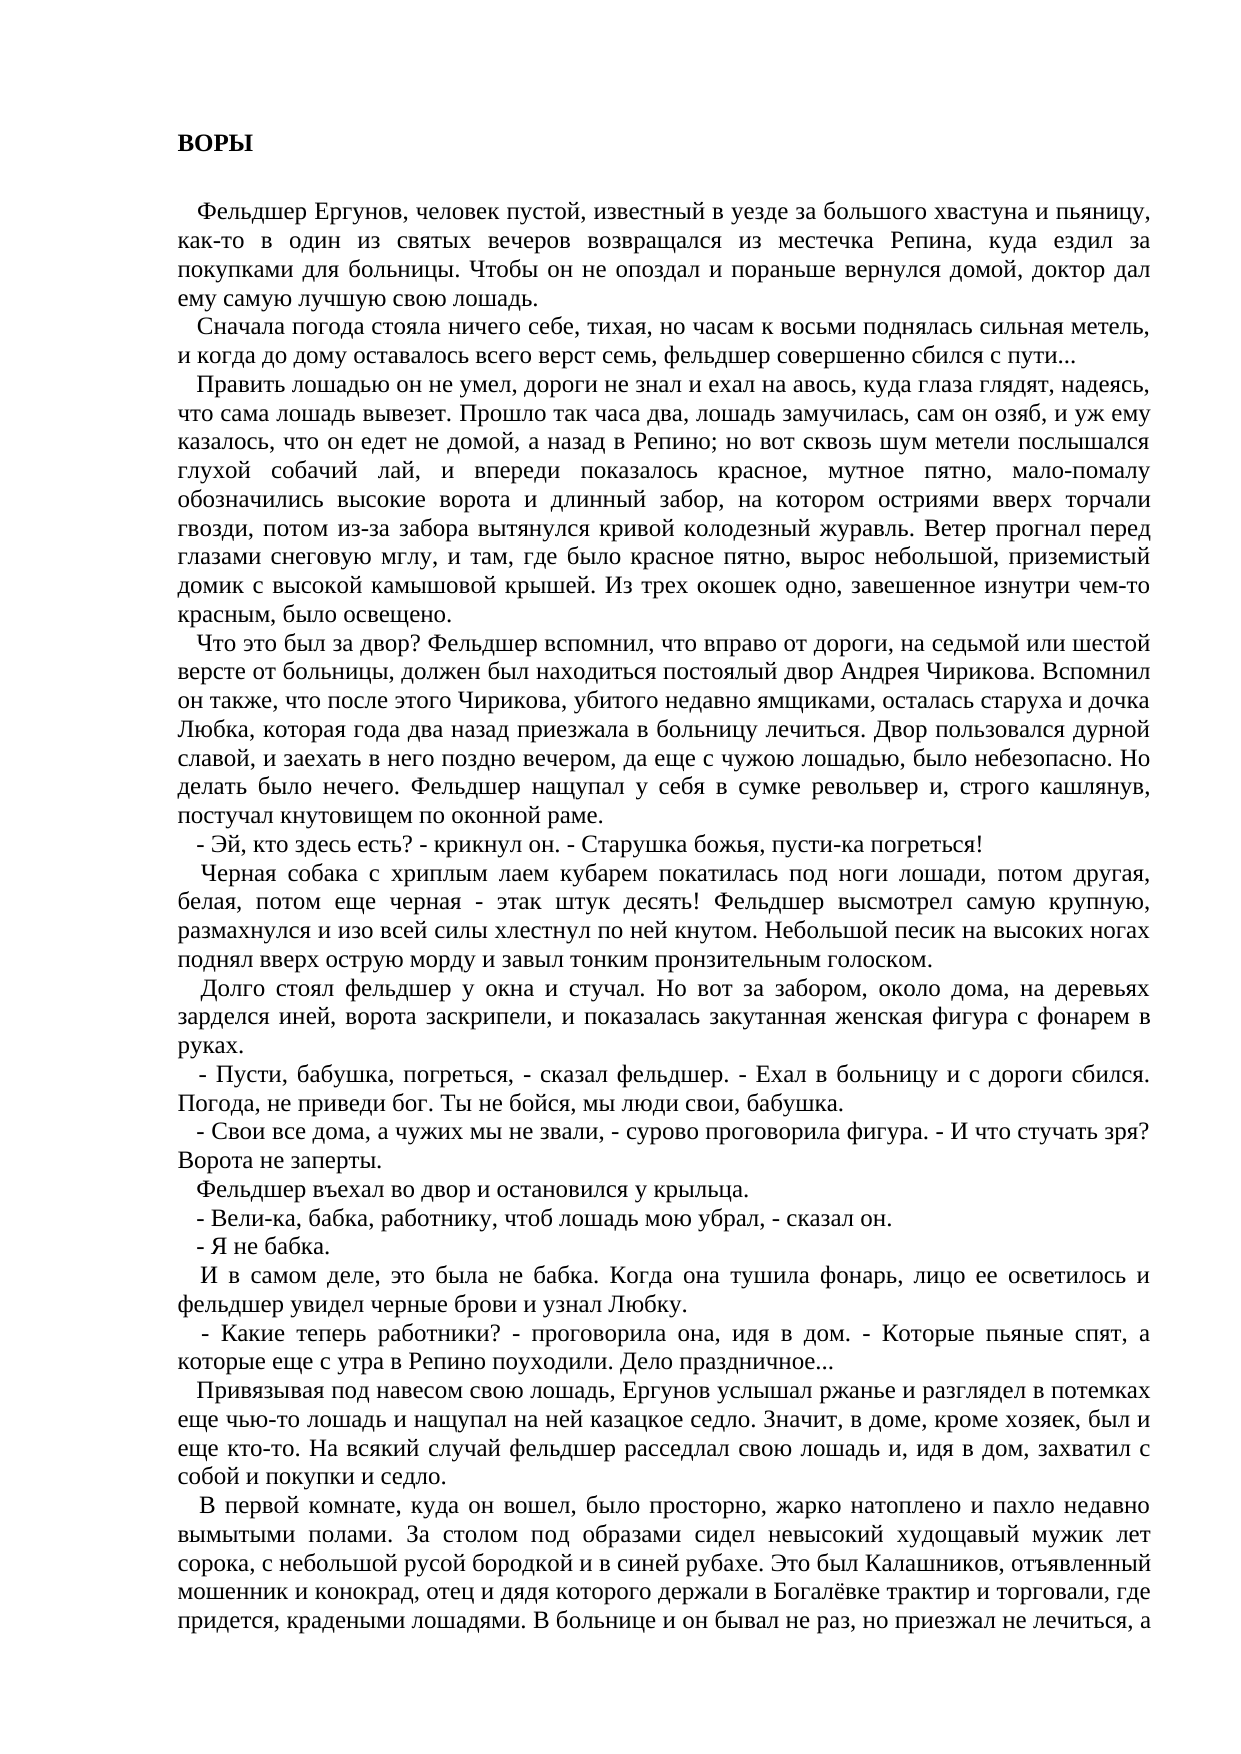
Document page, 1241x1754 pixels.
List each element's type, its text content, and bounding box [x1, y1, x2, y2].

text Черная собака с хриплым лаем кубарем покатилась под ноги лошади, потом другая, белая, потом еще черная - этак штук десять! Фельдшер высмотрел самую крупную, размахнулся и изо всей силы хлестнул по ней кнутом. Небольшой песик на высоких ногах поднял вверх острую морду и завыл тонким пронзительным голоском. [177, 858, 1152, 973]
text Фельдшер въехал во двор и остановился у крыльца. [177, 1174, 1152, 1203]
text Сначала погода стояла ничего себе, тихая, но часам к восьми поднялась сильная метель, и когда до дому оставалось всего верст семь, фельдшер совершенно сбился с пути... [177, 311, 1152, 369]
text И в самом деле, это была не бабка. Когда она тушила фонарь, лицо ее осветилось и фельдшер увидел черные брови и узнал Любку. [177, 1260, 1152, 1318]
text - Свои все дома, а чужих мы не звали, - сурово проговорила фигура. - И что стучать зря? Ворота не заперты. [177, 1116, 1152, 1174]
text - Я не бабка. [177, 1231, 1152, 1260]
text Привязывая под навесом свою лошадь, Ергунов услышал ржанье и разглядел в потемках еще чью-то лошадь и нащупал на ней казацкое седло. Значит, в доме, кроме хозяек, был и еще кто-то. На всякий случай фельдшер расседлал свою лошадь и, идя в дом, захватил с собой и покупки и седло. [177, 1375, 1152, 1490]
text ВОРЫ [177, 128, 1152, 157]
text - Пусти, бабушка, погреться, - сказал фельдшер. - Ехал в больницу и с дороги сбился. Погода, не приведи бог. Ты не бойся, мы люди свои, бабушка. [177, 1059, 1152, 1116]
text - Вели-ка, бабка, работнику, чтоб лошадь мою убрал, - сказал он. [177, 1203, 1152, 1231]
text Что это был за двор? Фельдшер вспомнил, что вправо от дороги, на седьмой или шестой версте от больницы, должен был находиться постоялый двор Андрея Чирикова. Вспомнил он также, что после этого Чирикова, убитого недавно ямщиками, осталась старуха и дочка Любка, которая года два назад приезжала в больницу лечиться. Двор пользовался дурной славой, и заехать в него поздно вечером, да еще с чужою лошадью, было небезопасно. Но делать было нечего. Фельдшер нащупал у себя в сумке револьвер и, строго кашлянув, постучал кнутовищем по оконной раме. [177, 628, 1152, 829]
text - Какие теперь работники? - проговорила она, идя в дом. - Которые пьяные спят, а которые еще с утра в Репино поуходили. Дело праздничное... [177, 1318, 1152, 1375]
text Фельдшер Ергунов, человек пустой, известный в уезде за большого хвастуна и пьяницу, как-то в один из святых вечеров возвращался из местечка Репина, куда ездил за покупками для больницы. Чтобы он не опоздал и пораньше вернулся домой, доктор дал ему самую лучшую свою лошадь. [177, 196, 1152, 311]
text - Эй, кто здесь есть? - крикнул он. - Старушка божья, пусти-ка погреться! [177, 829, 1152, 858]
text Долго стоял фельдшер у окна и стучал. Но вот за забором, около дома, на деревьях зарделся иней, ворота заскрипели, и показалась закутанная женская фигура с фонарем в руках. [177, 973, 1152, 1059]
text Править лошадью он не умел, дороги не знал и ехал на авось, куда глаза глядят, надеясь, что сама лошадь вывезет. Прошло так часа два, лошадь замучилась, сам он озяб, и уж ему казалось, что он едет не домой, а назад в Репино; но вот сквозь шум метели послышался глухой собачий лай, и впереди показалось красное, мутное пятно, мало-помалу обозначились высокие ворота и длинный забор, на котором остриями вверх торчали гвозди, потом из-за забора вытянулся кривой колодезный журавль. Ветер прогнал перед глазами снеговую мглу, и там, где было красное пятно, вырос небольшой, приземистый домик с высокой камышовой крышей. Из трех окошек одно, завешенное изнутри чем-то красным, было освещено. [177, 369, 1152, 628]
text В первой комнате, куда он вошел, было просторно, жарко натоплено и пахло недавно вымытыми полами. За столом под образами сидел невысокий худощавый мужик лет сорока, с небольшой русой бородкой и в синей рубахе. Это был Калашников, отъявленный мошенник и конокрад, отец и дядя которого держали в Богалёвке трактир и торговали, где придется, крадеными лошадями. В больнице и он бывал не раз, но приезжал не лечиться, а [177, 1490, 1152, 1634]
